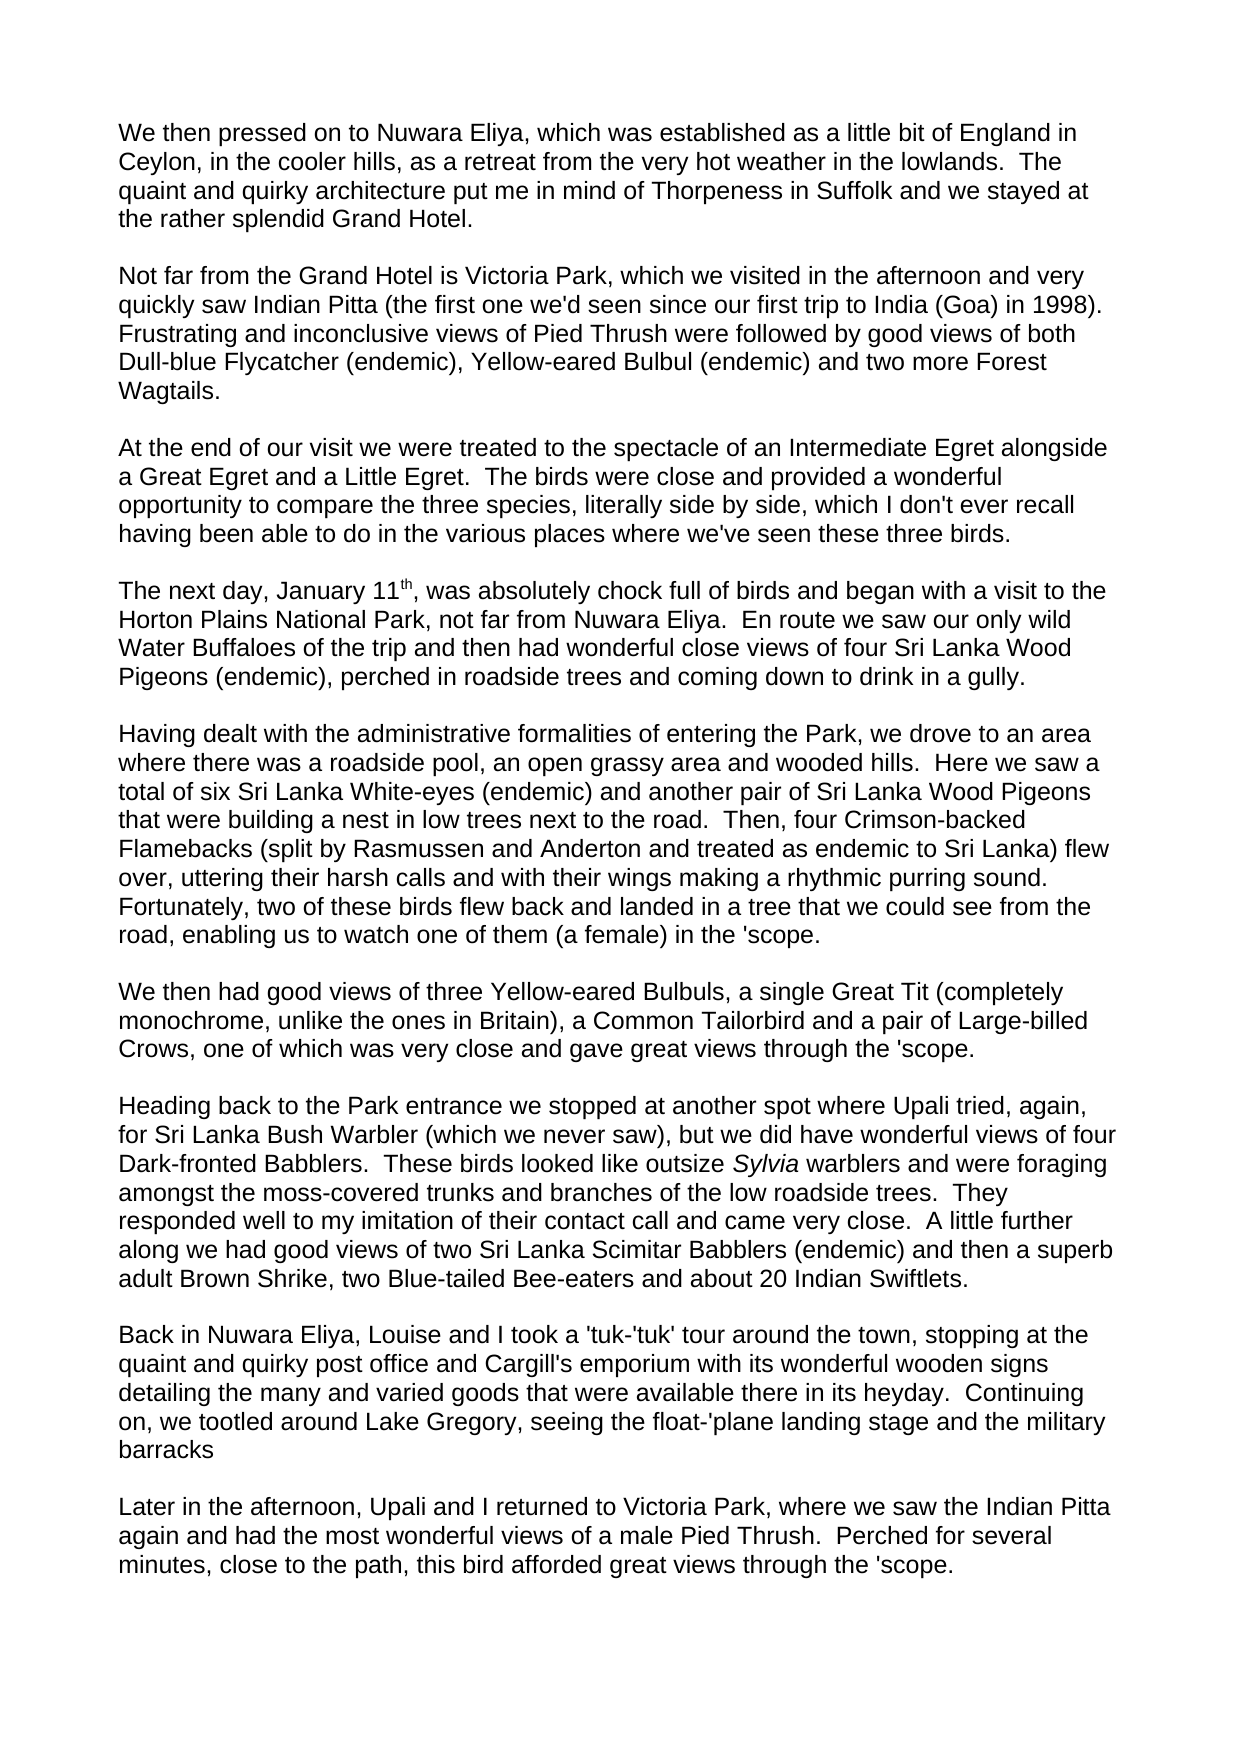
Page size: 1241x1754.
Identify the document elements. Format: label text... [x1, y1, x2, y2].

text At the end of our visit we were treated to the spectacle of an Intermediate Egret alongside a Great Egret and a Little Egret. The birds were close and provided a wonderful opportunity to compare the three species, literally side by side, which I don't ever recall having been able to do in the various places where we've seen these three birds. [118, 433, 1122, 548]
text Not far from the Grand Hotel is Victoria Park, which we visited in the afternoon and very quickly saw Indian Pitta (the first one we'd seen since our first trip to India (Goa) in 1998). Frustrating and inconclusive views of Pied Thrush were followed by good views of both Dull-blue Flycatcher (endemic), Yellow-eared Bulbul (endemic) and two more Forest Wagtails. [118, 261, 1122, 405]
text Heading back to the Park entrance we stopped at another spot where Upali tried, again, for Sri Lanka Bush Warbler (which we never saw), but we did have wonderful views of four Dark-fronted Babblers. These birds looked like outsize Sylvia warblers and were foraging amongst the moss-covered trunks and branches of the low roadside trees. They responded well to my imitation of their contact call and came very close. A little further along we had good views of two Sri Lanka Scimitar Babblers (endemic) and then a superb adult Brown Shrike, two Blue-tailed Bee-eaters and about 20 Indian Swiftlets. [118, 1091, 1122, 1292]
text Later in the afternoon, Upali and I returned to Victoria Park, where we saw the Indian Pitta again and had the most wonderful views of a male Pied Thrush. Perched for several minutes, close to the path, this bird afforded great views through the 'scope. [118, 1492, 1122, 1578]
text Having dealt with the administrative formalities of entering the Park, we drove to an area where there was a roadside pool, an open grassy area and wooded hills. Here we saw a total of six Sri Lanka White-eyes (endemic) and another pair of Sri Lanka Wood Pigeons that were building a nest in low trees next to the road. Then, four Crimson-backed Flamebacks (split by Rasmussen and Anderton and treated as endemic to Sri Lanka) flew over, uttering their harsh calls and with their wings making a rhythmic purring sound. Fortunately, two of these birds flew back and landed in a tree that we could see from the road, enabling us to watch one of them (a female) in the 'scope. [118, 719, 1122, 949]
text We then had good views of three Yellow-eared Bulbuls, a single Great Tit (completely monochrome, unlike the ones in Britain), a Common Tailorbird and a pair of Large-billed Crows, one of which was very close and gave great views through the 'scope. [118, 977, 1122, 1063]
text Back in Nuwara Eliya, Louise and I took a 'tuk-'tuk' tour around the town, stopping at the quaint and quirky post office and Cargill's emporium with its wonderful wooden signs detailing the many and varied goods that were available there in its heyday. Continuing on, we tootled around Lake Gregory, seeing the float-'plane landing stage and the military barracks [118, 1321, 1122, 1464]
text We then pressed on to Nuwara Eliya, which was established as a little bit of England in Ceylon, in the cooler hills, as a retreat from the very hot weather in the lowlands. The quaint and quirky architecture put me in mind of Thorpeness in Suffolk and we stayed at the rather splendid Grand Hotel. [118, 118, 1122, 233]
text The next day, January 11th, was absolutely chock full of birds and began with a visit to the Horton Plains National Park, not far from Nuwara Eliya. En route we saw our only wild Water Buffaloes of the trip and then had wonderful close views of four Sri Lanka Wood Pigeons (endemic), perched in roadside trees and coming down to drink in a gully. [118, 576, 1122, 691]
